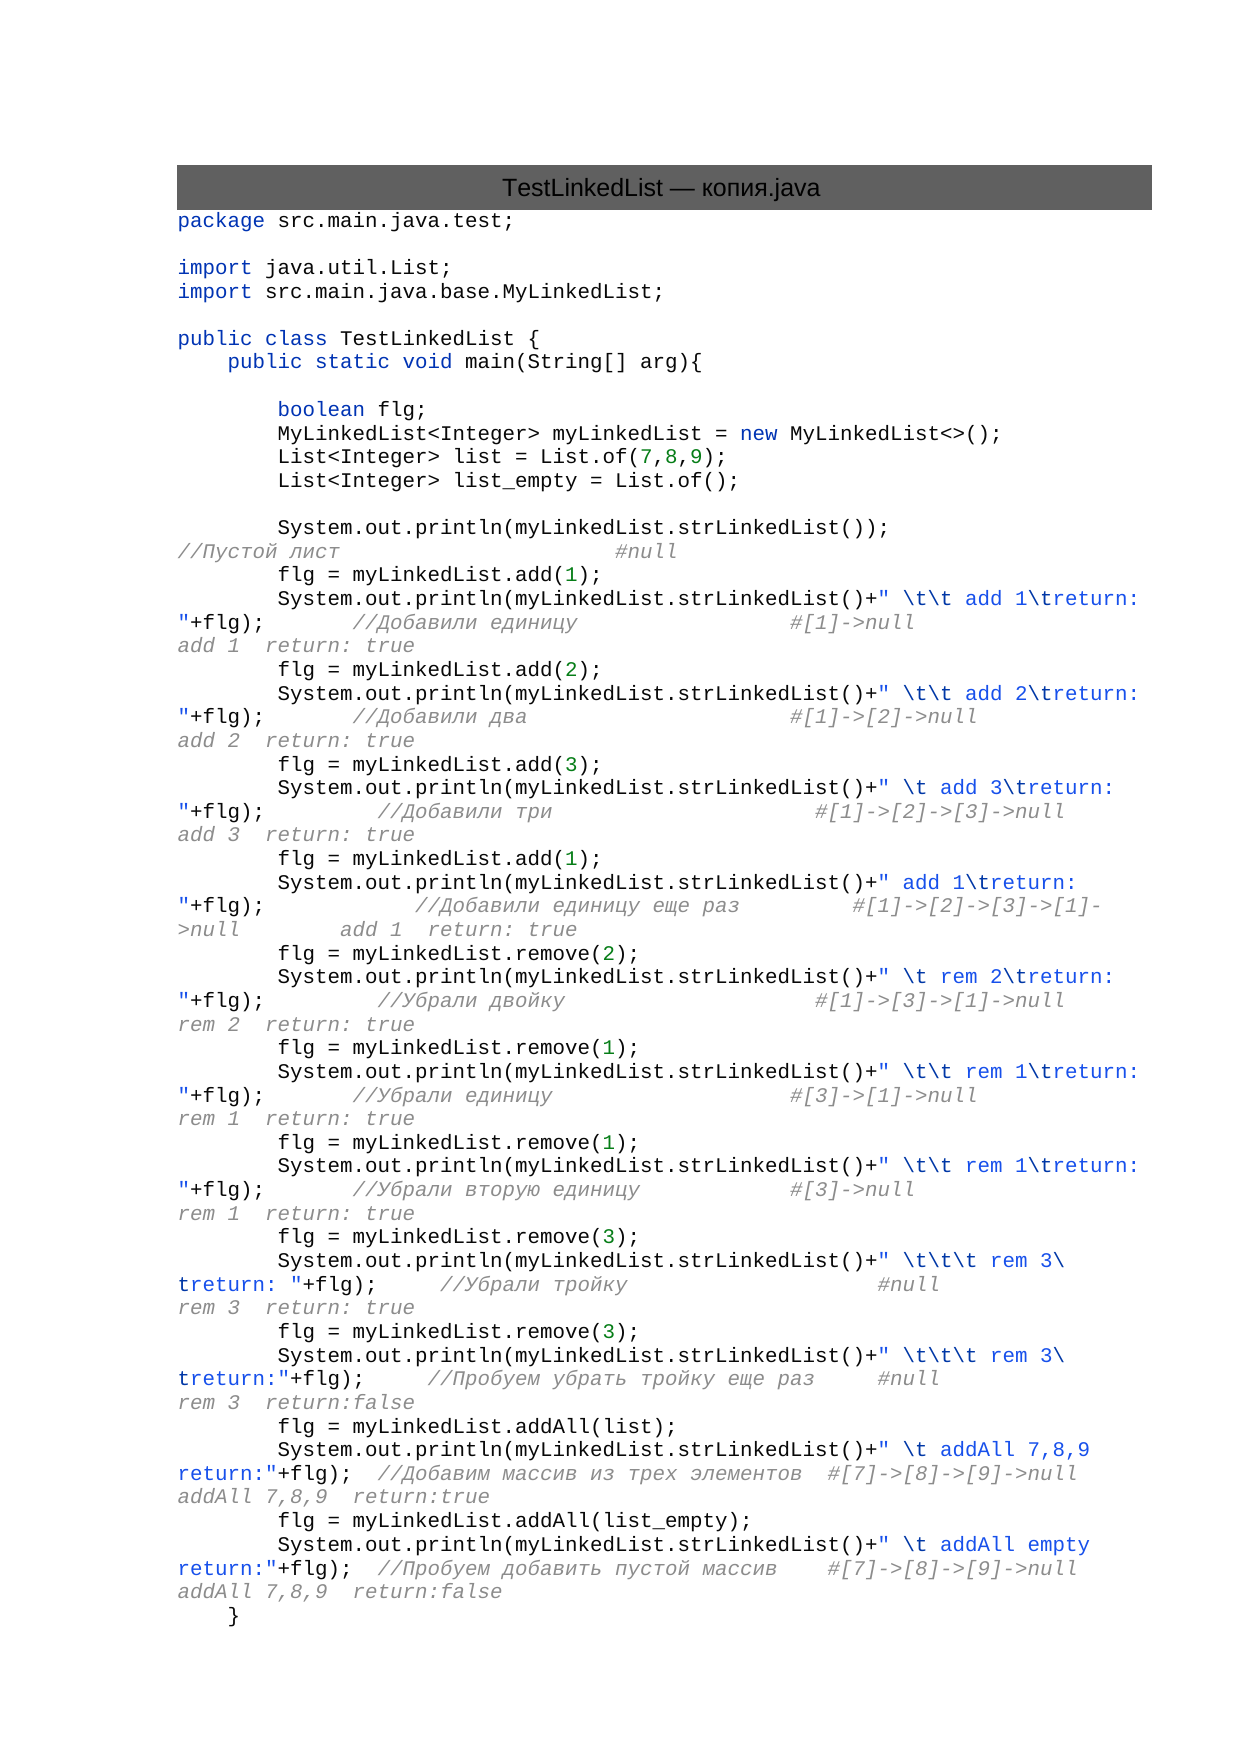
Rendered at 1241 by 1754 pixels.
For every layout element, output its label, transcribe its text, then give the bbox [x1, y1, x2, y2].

text System.out.println(myLinkedList.strLinkedList()+" \t\t\t rem 3\treturn: "+flg); //Убрали тройку #null rem 3 return: true [177, 1250, 1152, 1321]
text package src.main.java.test; [177, 210, 1152, 233]
text System.out.println(myLinkedList.strLinkedList()+" \t\t\t rem 3\treturn:"+flg); //Пробуем убрать тройку еще раз #null rem 3 return:false [177, 1345, 1152, 1416]
text MyLinkedList<Integer> myLinkedList = new MyLinkedList<>(); [177, 422, 1152, 446]
text System.out.println(myLinkedList.strLinkedList()+" \t rem 2\treturn: "+flg); //Убрали двойку #[1]->[3]->[1]->null rem 2 return: true [177, 966, 1152, 1037]
text flg = myLinkedList.remove(2); [177, 943, 1152, 966]
table_header TestLinkedList — копия.java [177, 165, 1152, 210]
text flg = myLinkedList.addAll(list_empty); [177, 1510, 1152, 1534]
text flg = myLinkedList.add(1); [177, 564, 1152, 588]
text import java.util.List; [177, 257, 1152, 281]
text flg = myLinkedList.remove(1); [177, 1037, 1152, 1061]
text flg = myLinkedList.add(3); [177, 753, 1152, 777]
text flg = myLinkedList.remove(3); [177, 1226, 1152, 1250]
text System.out.println(myLinkedList.strLinkedList()+" \t add 3\treturn: "+flg); //Добавили три #[1]->[2]->[3]->null add 3 return: true [177, 777, 1152, 848]
text System.out.println(myLinkedList.strLinkedList()+" \t\t rem 1\treturn: "+flg); //Убрали вторую единицу #[3]->null rem 1 return: true [177, 1156, 1152, 1226]
text flg = myLinkedList.addAll(list); [177, 1416, 1152, 1439]
text System.out.println(myLinkedList.strLinkedList()+" \t\t rem 1\treturn: "+flg); //Убрали единицу #[3]->[1]->null rem 1 return: true [177, 1061, 1152, 1132]
text System.out.println(myLinkedList.strLinkedList()+" \t addAll empty return:"+flg); //Пробуем добавить пустой массив #[7]->[8]->[9]->null addAll 7,8,9 return:false [177, 1534, 1152, 1605]
text } [177, 1605, 1152, 1628]
text import src.main.java.base.MyLinkedList; [177, 281, 1152, 304]
text System.out.println(myLinkedList.strLinkedList()+" \t\t add 2\treturn: "+flg); //Добавили два #[1]->[2]->null add 2 return: true [177, 683, 1152, 753]
text boolean flg; [177, 399, 1152, 422]
text flg = myLinkedList.remove(1); [177, 1132, 1152, 1156]
text List<Integer> list = List.of(7,8,9); [177, 446, 1152, 470]
text public static void main(String[] arg){ [177, 352, 1152, 375]
text flg = myLinkedList.add(1); [177, 848, 1152, 872]
text flg = myLinkedList.remove(3); [177, 1321, 1152, 1345]
text System.out.println(myLinkedList.strLinkedList()+" \t\t add 1\treturn: "+flg); //Добавили единицу #[1]->null add 1 return: true [177, 588, 1152, 659]
text List<Integer> list_empty = List.of(); [177, 470, 1152, 493]
text flg = myLinkedList.add(2); [177, 659, 1152, 683]
text public class TestLinkedList { [177, 328, 1152, 352]
text System.out.println(myLinkedList.strLinkedList()+" \t addAll 7,8,9 return:"+flg); //Добавим массив из трех элементов #[7]->[8]->[9]->null addAll 7,8,9 return:true [177, 1439, 1152, 1510]
text System.out.println(myLinkedList.strLinkedList()); //Пустой лист #null [177, 517, 1152, 564]
text System.out.println(myLinkedList.strLinkedList()+" add 1\treturn: "+flg); //Добавили единицу еще раз #[1]->[2]->[3]->[1]->null add 1 return: true [177, 872, 1152, 943]
